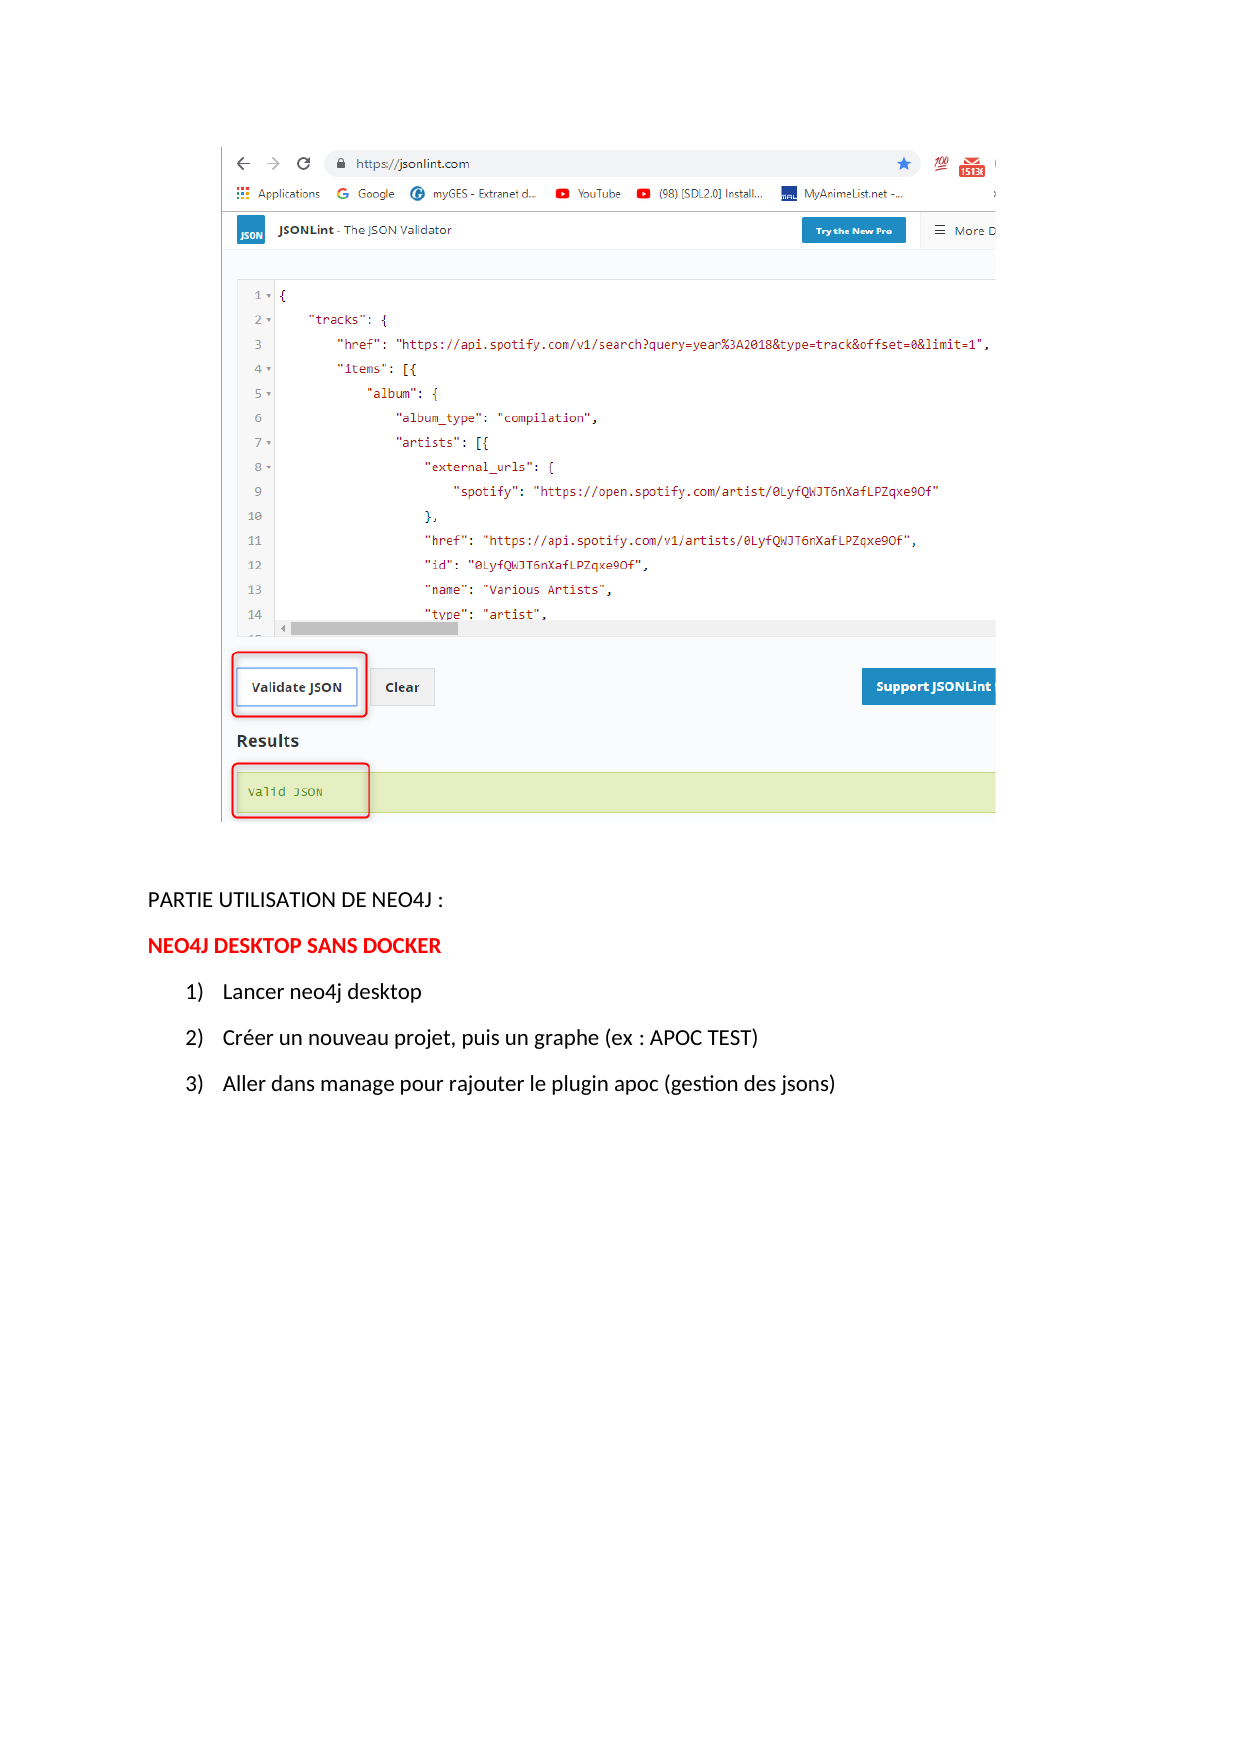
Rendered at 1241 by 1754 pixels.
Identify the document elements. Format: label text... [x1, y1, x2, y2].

text PARTIE UTILISATION DE NEO4J : [148, 885, 1093, 913]
list Lancer neo4j desktop [185, 977, 1093, 1005]
text NEO4J DESKTOP SANS DOCKER [148, 931, 1093, 959]
list Créer un nouveau projet, puis un graphe (ex : APOC TEST) [185, 1023, 1093, 1051]
list Aller dans manage pour rajouter le plugin apoc (gestion des jsons) [185, 1069, 1093, 1097]
